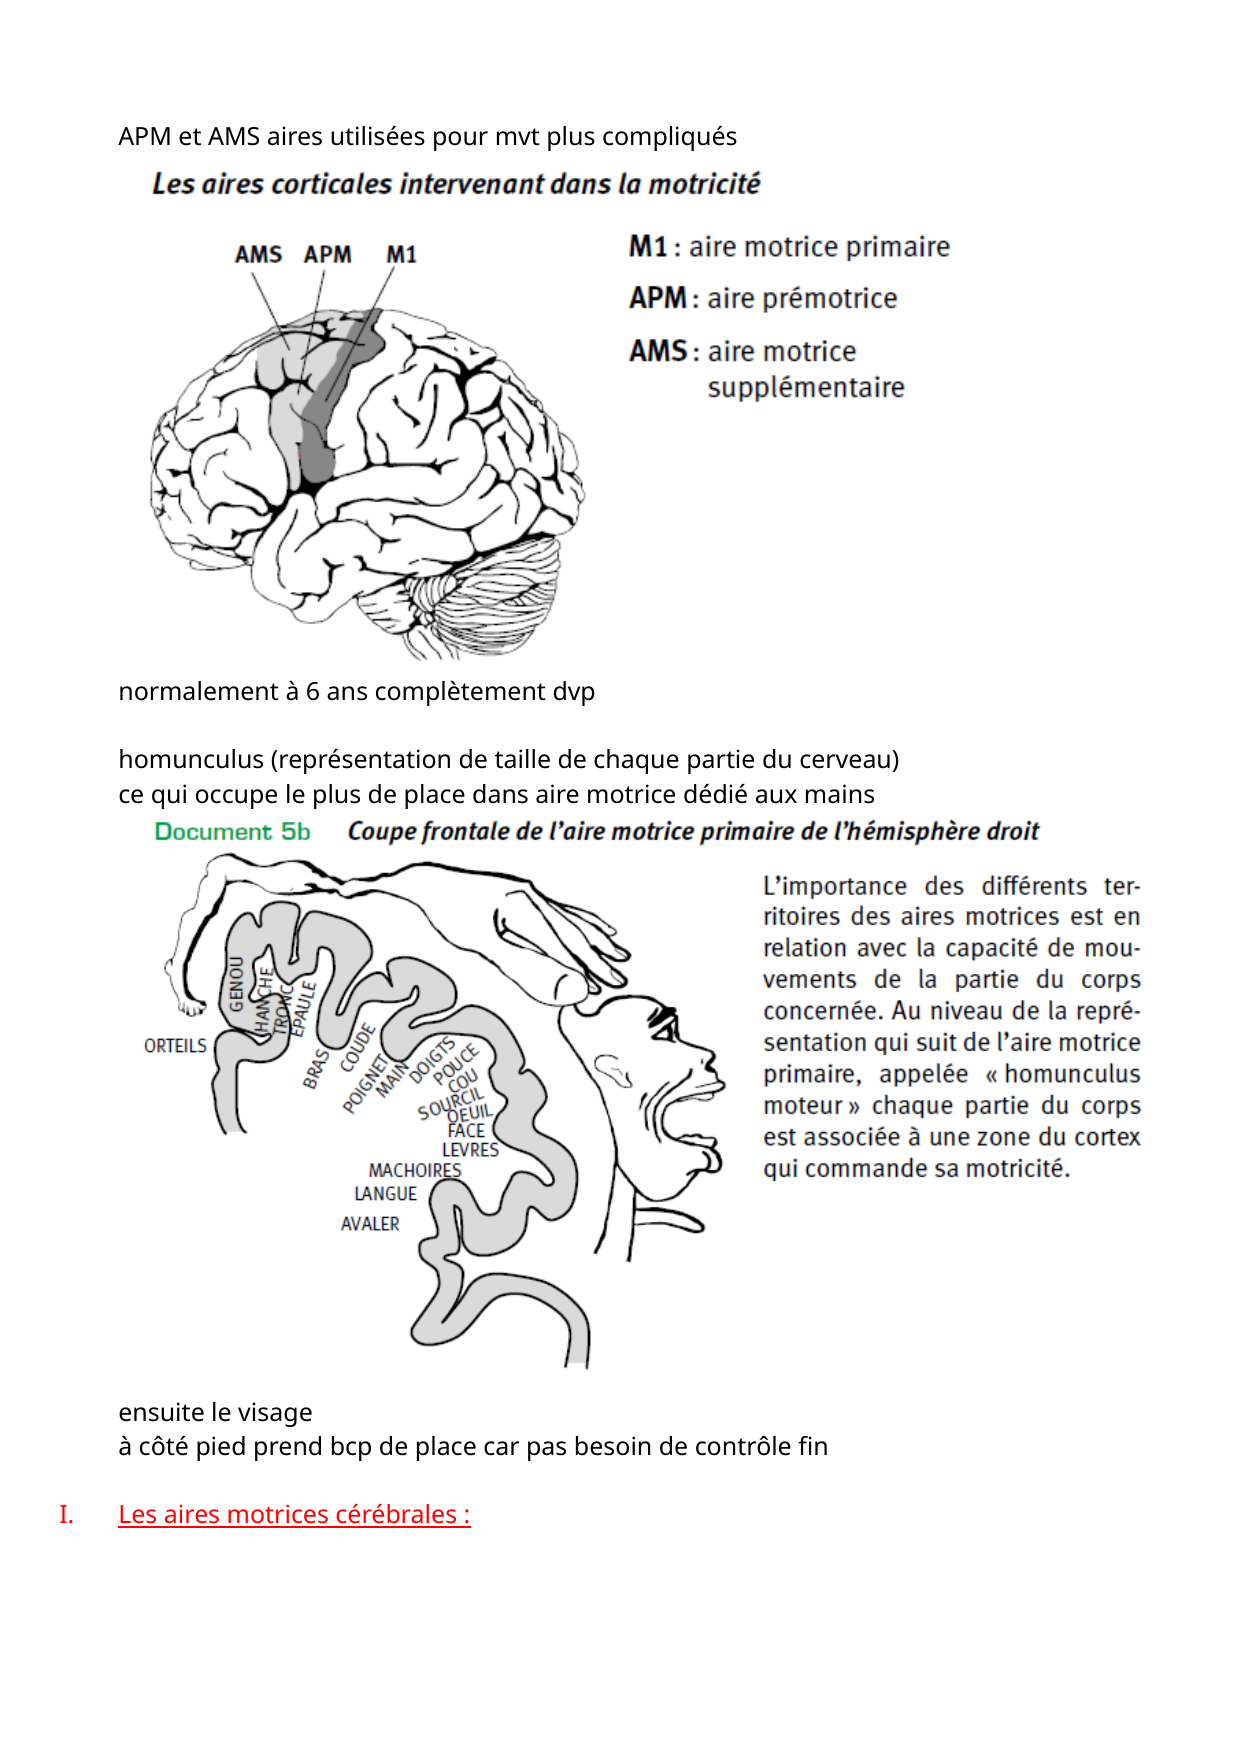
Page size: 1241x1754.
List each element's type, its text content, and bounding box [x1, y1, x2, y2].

picture [118, 152, 954, 674]
text homunculus (représentation de taille de chaque partie du cerveau) [118, 742, 1122, 776]
text normalement à 6 ans complètement dvp [118, 674, 1122, 708]
list Les aires motrices cérébrales : [59, 1497, 1107, 1531]
text ce qui occupe le plus de place dans aire motrice dédié aux mains [118, 776, 1122, 810]
text ensuite le visage [118, 1395, 1122, 1429]
text à côté pied prend bcp de place car pas besoin de contrôle fin [118, 1429, 1122, 1463]
text APM et AMS aires utilisées pour mvt plus compliqués [118, 118, 1122, 674]
picture [118, 810, 1159, 1395]
